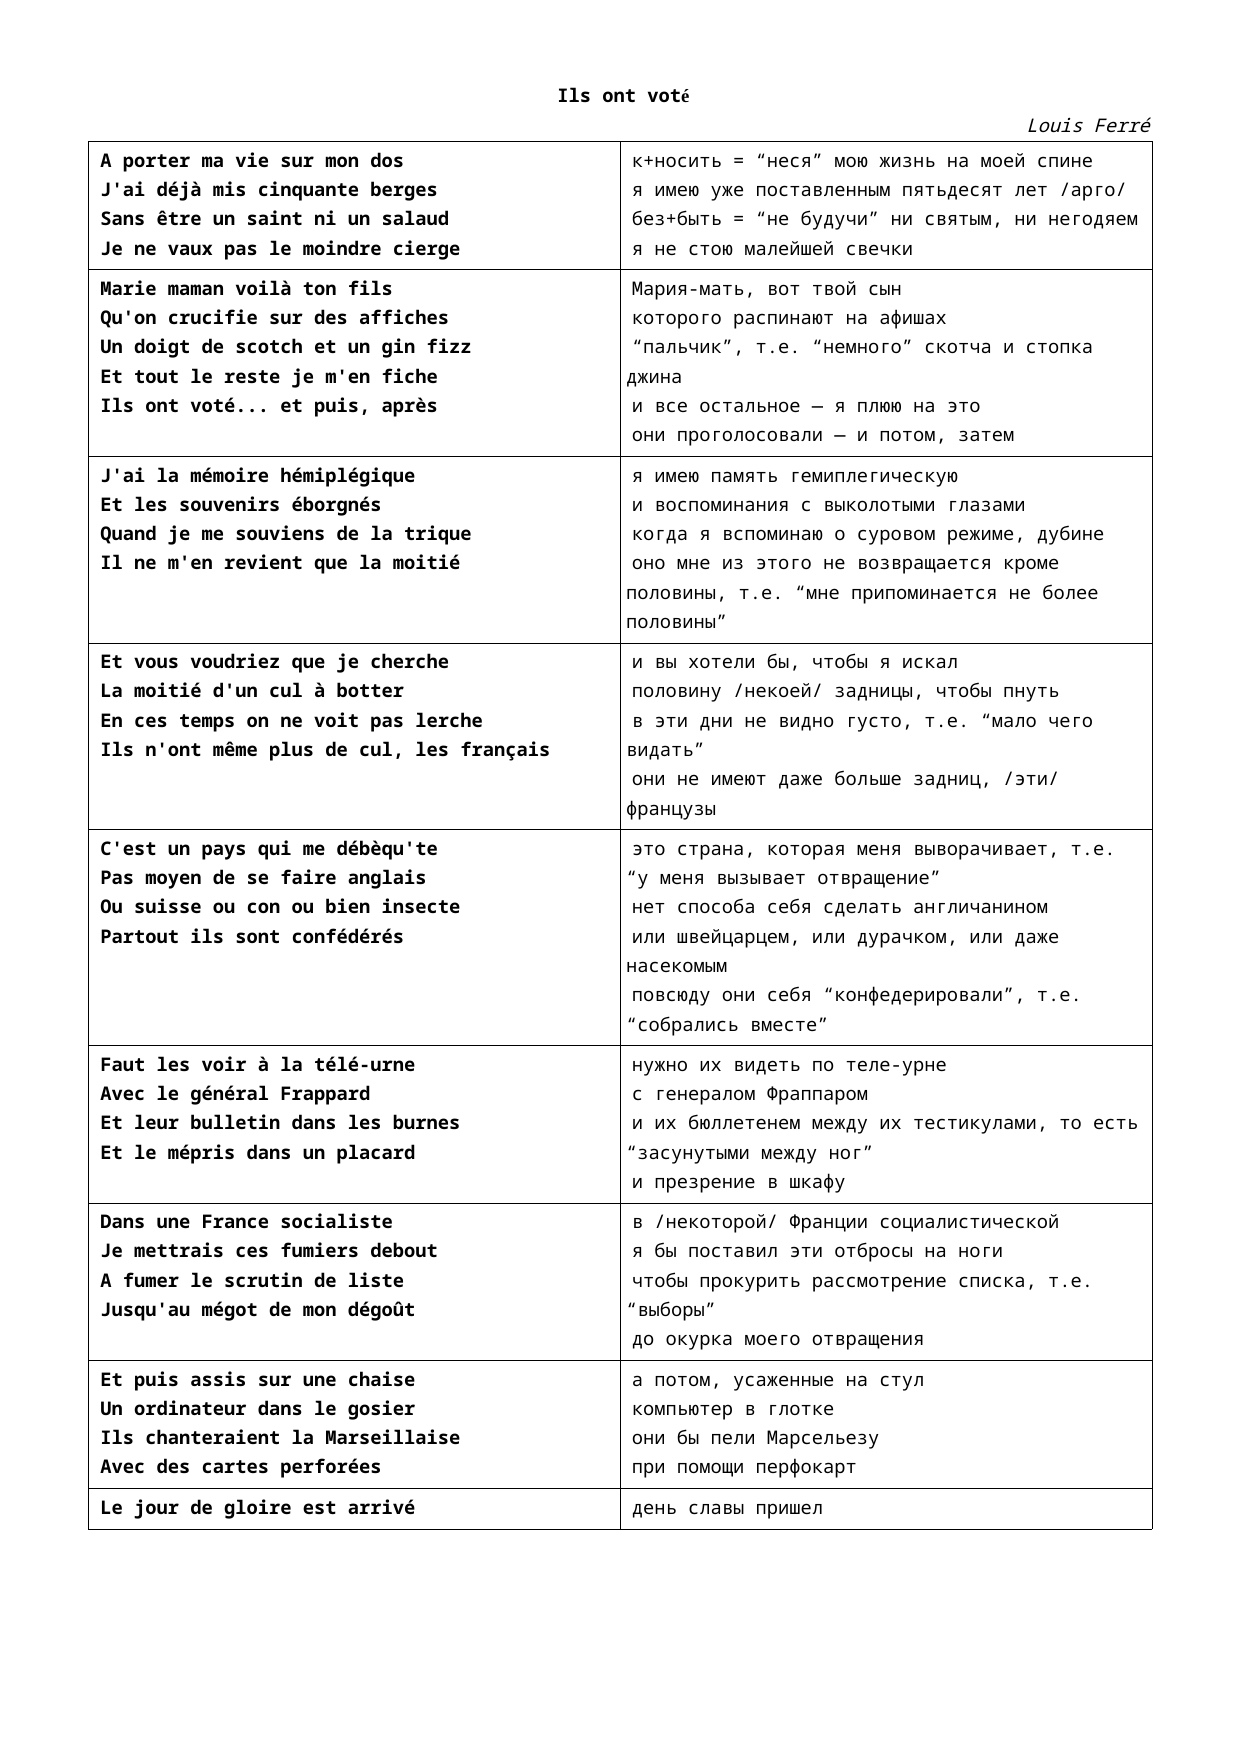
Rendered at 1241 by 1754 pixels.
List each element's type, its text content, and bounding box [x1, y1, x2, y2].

table_cell а потом, усаженные на стул компьютер в глотке они бы пели Марсельезу при помощи перфокарт [621, 1361, 1152, 1488]
text Ils ont voté [88, 83, 1152, 108]
table_cell Le jour de gloire est arrivé [89, 1489, 620, 1528]
table_cell Мария-мать, вот твой сын которого распинают на афишах “пальчик”, т.е. “немного” скотча и стопка джина и все остальное — я плюю на это они проголосовали — и потом, затем [621, 270, 1152, 456]
table_cell Et vous voudriez que je cherche La moitié d'un cul à botter En ces temps on ne voit pas lerche Ils n'ont même plus de cul, les français [89, 644, 620, 829]
table_cell я имею память гемиплегическую и воспоминания с выколотыми глазами когда я вспоминаю о суровом режиме, дубине оно мне из этого не возвращается кроме половины, т.е. “мне припоминается не более половины” [621, 457, 1152, 643]
table_cell день славы пришел [621, 1489, 1152, 1528]
table_header A porter ma vie sur mon dos J'ai déjà mis cinquante berges Sans être un saint ni un salaud Je ne vaux pas le moindre cierge [89, 142, 620, 269]
table_cell нужно их видеть по теле-урне с генералом Фраппаром и их бюллетенем между их тестикулами, то есть “засунутыми между ног” и презрение в шкафу [621, 1046, 1152, 1203]
table_cell C'est un pays qui me débèqu'te Pas moyen de se faire anglais Ou suisse ou con ou bien insecte Partout ils sont confédérés [89, 830, 620, 1045]
table_cell J'ai la mémoire hémiplégique Et les souvenirs éborgnés Quand je me souviens de la trique Il ne m'en revient que la moitié [89, 457, 620, 643]
table_cell в /некоторой/ Франции социалистической я бы поставил эти отбросы на ноги чтобы прокурить рассмотрение списка, т.е. “выборы” до окурка моего отвращения [621, 1204, 1152, 1360]
table_cell Et puis assis sur une chaise Un ordinateur dans le gosier Ils chanteraient la Marseillaise Avec des cartes perforées [89, 1361, 620, 1488]
table_header к+носить = “неся” мою жизнь на моей спине я имею уже поставленным пятьдесят лет /арго/ без+быть = “не будучи” ни святым, ни негодяем я не стою малейшей свечки [621, 142, 1152, 269]
table_cell Dans une France socialiste Je mettrais ces fumiers debout A fumer le scrutin de liste Jusqu'au mégot de mon dégoût [89, 1204, 620, 1360]
table_cell Marie maman voilà ton fils Qu'on crucifie sur des affiches Un doigt de scotch et un gin fizz Et tout le reste je m'en fiche Ils ont voté... et puis, après [89, 270, 620, 456]
table_cell Faut les voir à la télé-urne Avec le général Frappard Et leur bulletin dans les burnes Et le mépris dans un placard [89, 1046, 620, 1203]
table_cell это страна, которая меня выворачивает, т.е. “у меня вызывает отвращение” нет способа себя сделать англичанином или швейцарцем, или дурачком, или даже насекомым повсюду они себя “конфедерировали”, т.е. “собрались вместе” [621, 830, 1152, 1045]
text Louis Ferré [88, 112, 1152, 137]
table_cell и вы хотели бы, чтобы я искал половину /некоей/ задницы, чтобы пнуть в эти дни не видно густо, т.е. “мало чего видать” они не имеют даже больше задниц, /эти/ французы [621, 644, 1152, 829]
